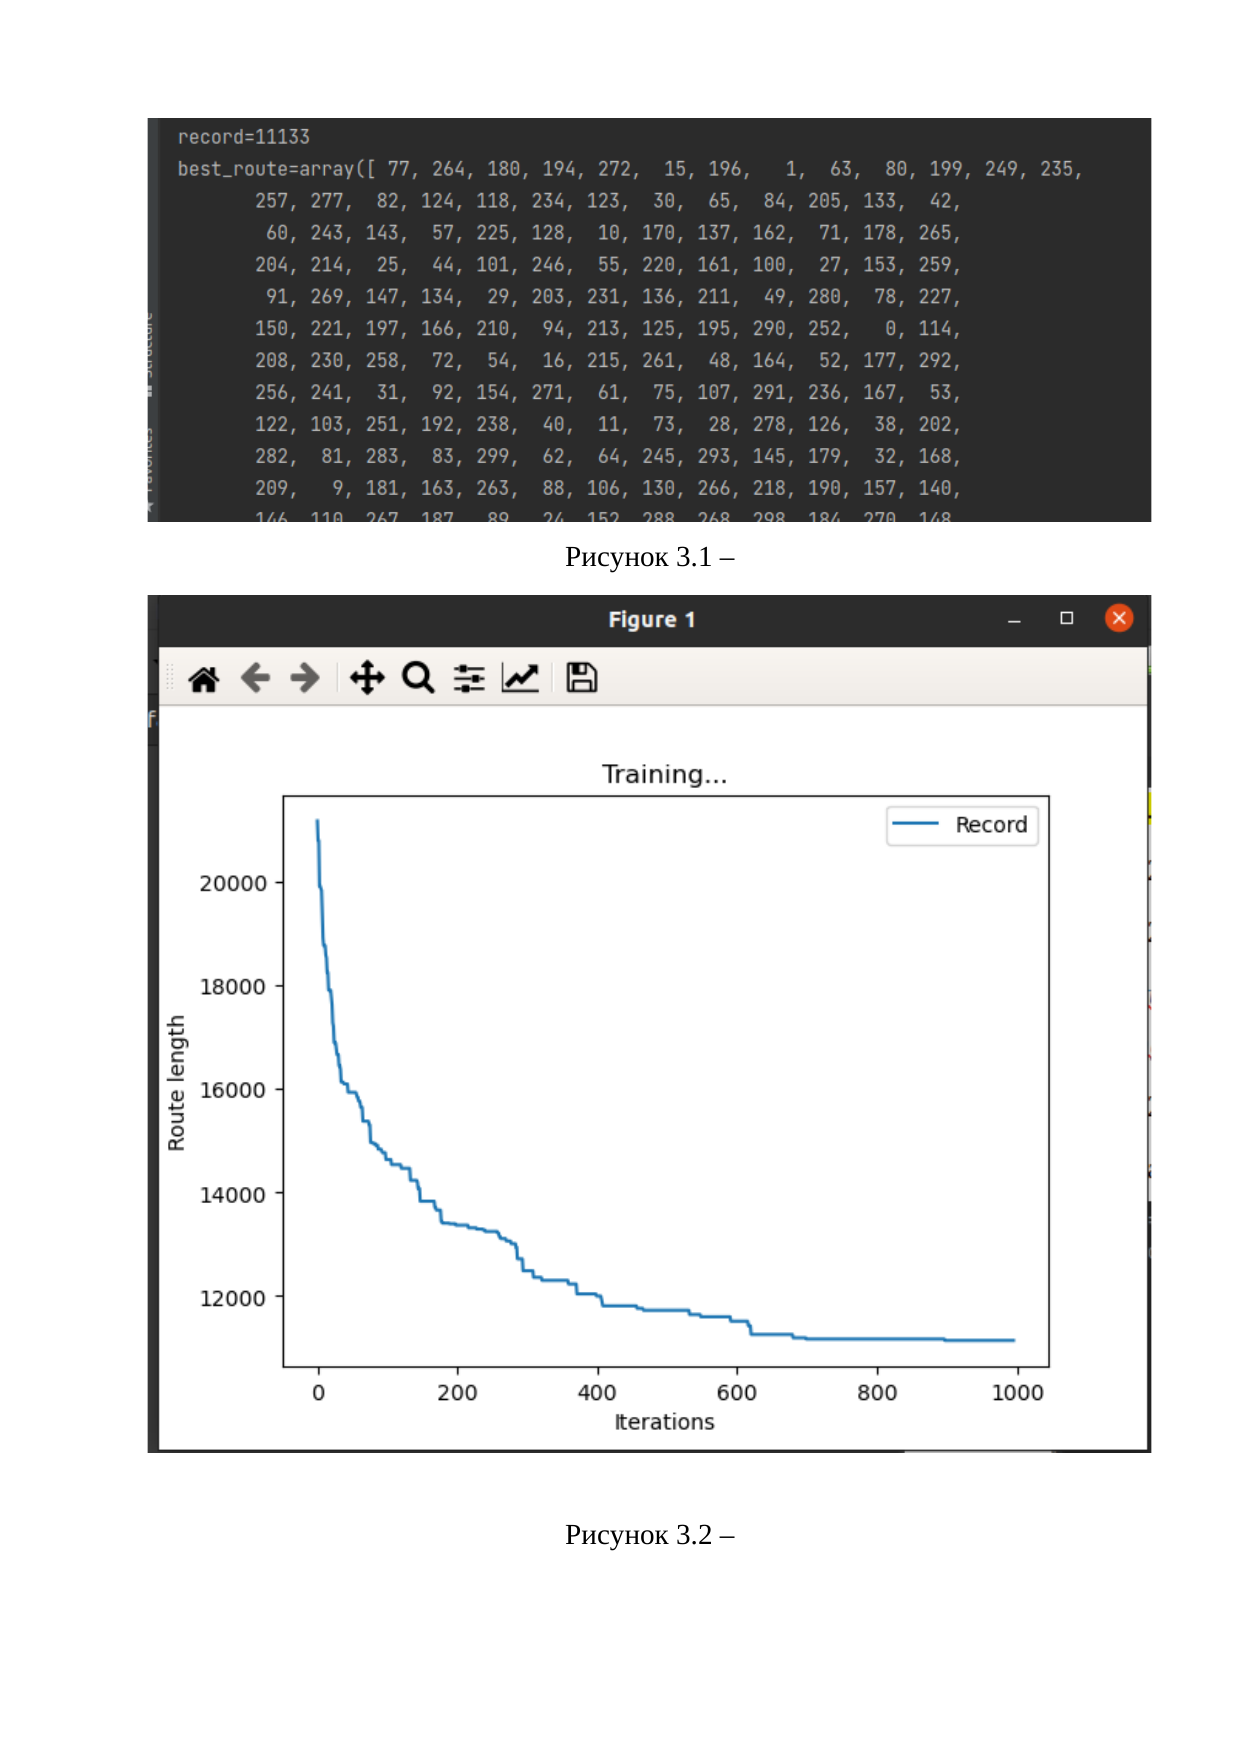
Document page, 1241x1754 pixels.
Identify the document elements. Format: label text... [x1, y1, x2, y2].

picture [147, 595, 1152, 1453]
text Рисунок 3.2 – [148, 1453, 1152, 1551]
picture [147, 118, 1152, 522]
text Рисунок 3.1 – [148, 522, 1152, 572]
